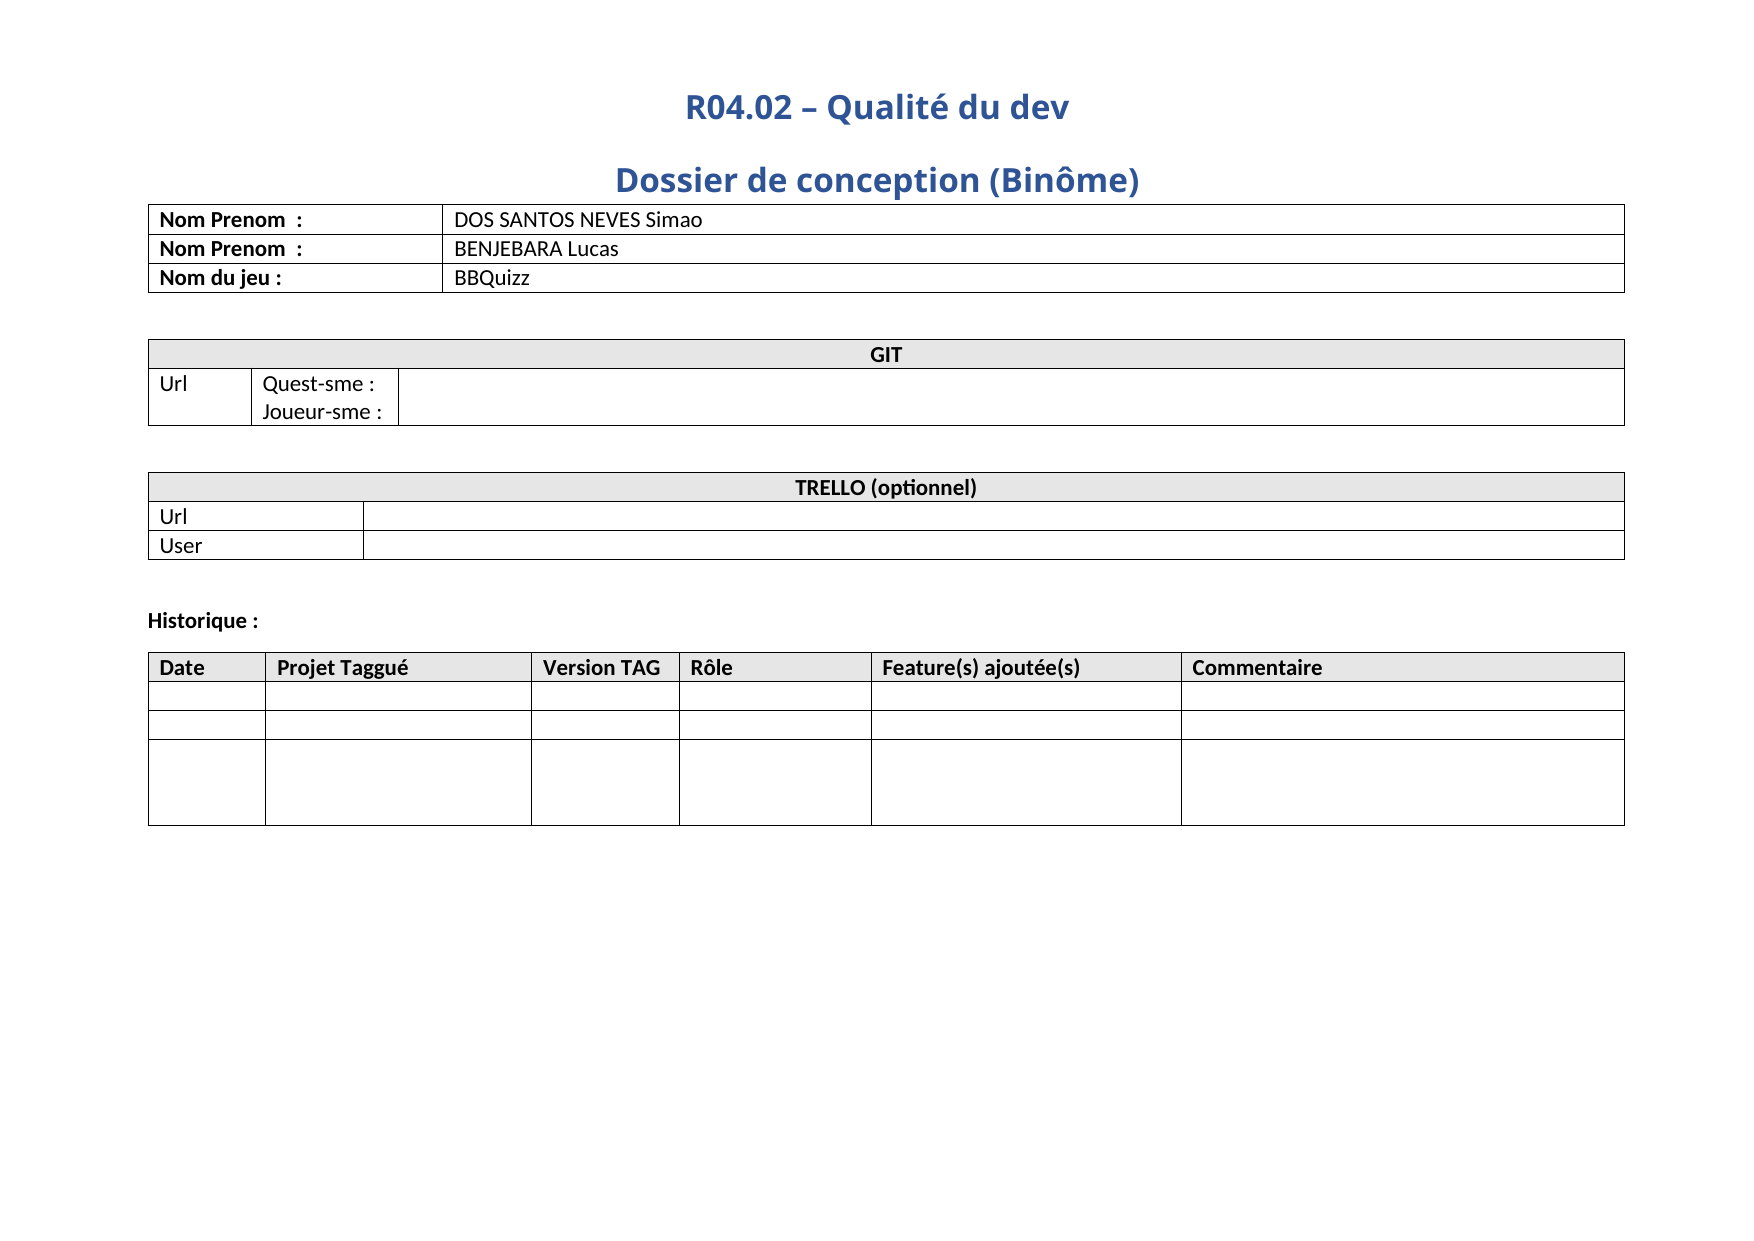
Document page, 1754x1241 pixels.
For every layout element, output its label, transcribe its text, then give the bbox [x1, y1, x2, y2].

table_cell [680, 682, 871, 710]
table_header TRELLO (optionnel) [149, 473, 1624, 501]
subtitle R04.02 – Qualité du dev [148, 84, 1606, 129]
table_cell [266, 740, 531, 824]
table_cell [680, 740, 871, 824]
table_header Version TAG [532, 653, 679, 681]
table_cell [532, 711, 679, 739]
table_cell Url [149, 502, 363, 530]
table_header GIT [149, 340, 1624, 368]
table_cell BENJEBARA Lucas [443, 235, 1624, 262]
table_cell [532, 740, 679, 824]
table_cell [266, 711, 531, 739]
table_header Rôle [680, 653, 871, 681]
table_cell [872, 682, 1181, 710]
table_header Projet Taggué [266, 653, 531, 681]
table_cell [872, 740, 1181, 824]
table_header Commentaire [1182, 653, 1624, 681]
table_cell Nom du jeu : [149, 264, 442, 292]
table_cell Quest-sme : Joueur-sme : [252, 369, 398, 425]
text Historique : [148, 606, 1606, 634]
table_header Nom Prenom : [149, 205, 442, 233]
table_cell [1182, 682, 1624, 710]
table_cell [680, 711, 871, 739]
table_cell User [149, 531, 363, 559]
table_header Feature(s) ajoutée(s) [872, 653, 1181, 681]
table_cell [364, 502, 1624, 530]
table_header Date [149, 653, 265, 681]
table_cell [149, 740, 265, 824]
table_header DOS SANTOS NEVES Simao [443, 205, 1624, 233]
table_cell BBQuizz [443, 264, 1624, 292]
table_cell [149, 682, 265, 710]
table_cell [1182, 740, 1624, 824]
table_cell [872, 711, 1181, 739]
table_cell [532, 682, 679, 710]
table_cell [364, 531, 1624, 559]
table_cell [266, 682, 531, 710]
table_cell [1182, 711, 1624, 739]
table_cell [149, 711, 265, 739]
table_cell Url [149, 369, 251, 425]
table_cell Nom Prenom : [149, 235, 442, 262]
subtitle Dossier de conception (Binôme) [148, 157, 1606, 202]
table_cell [399, 369, 1624, 425]
